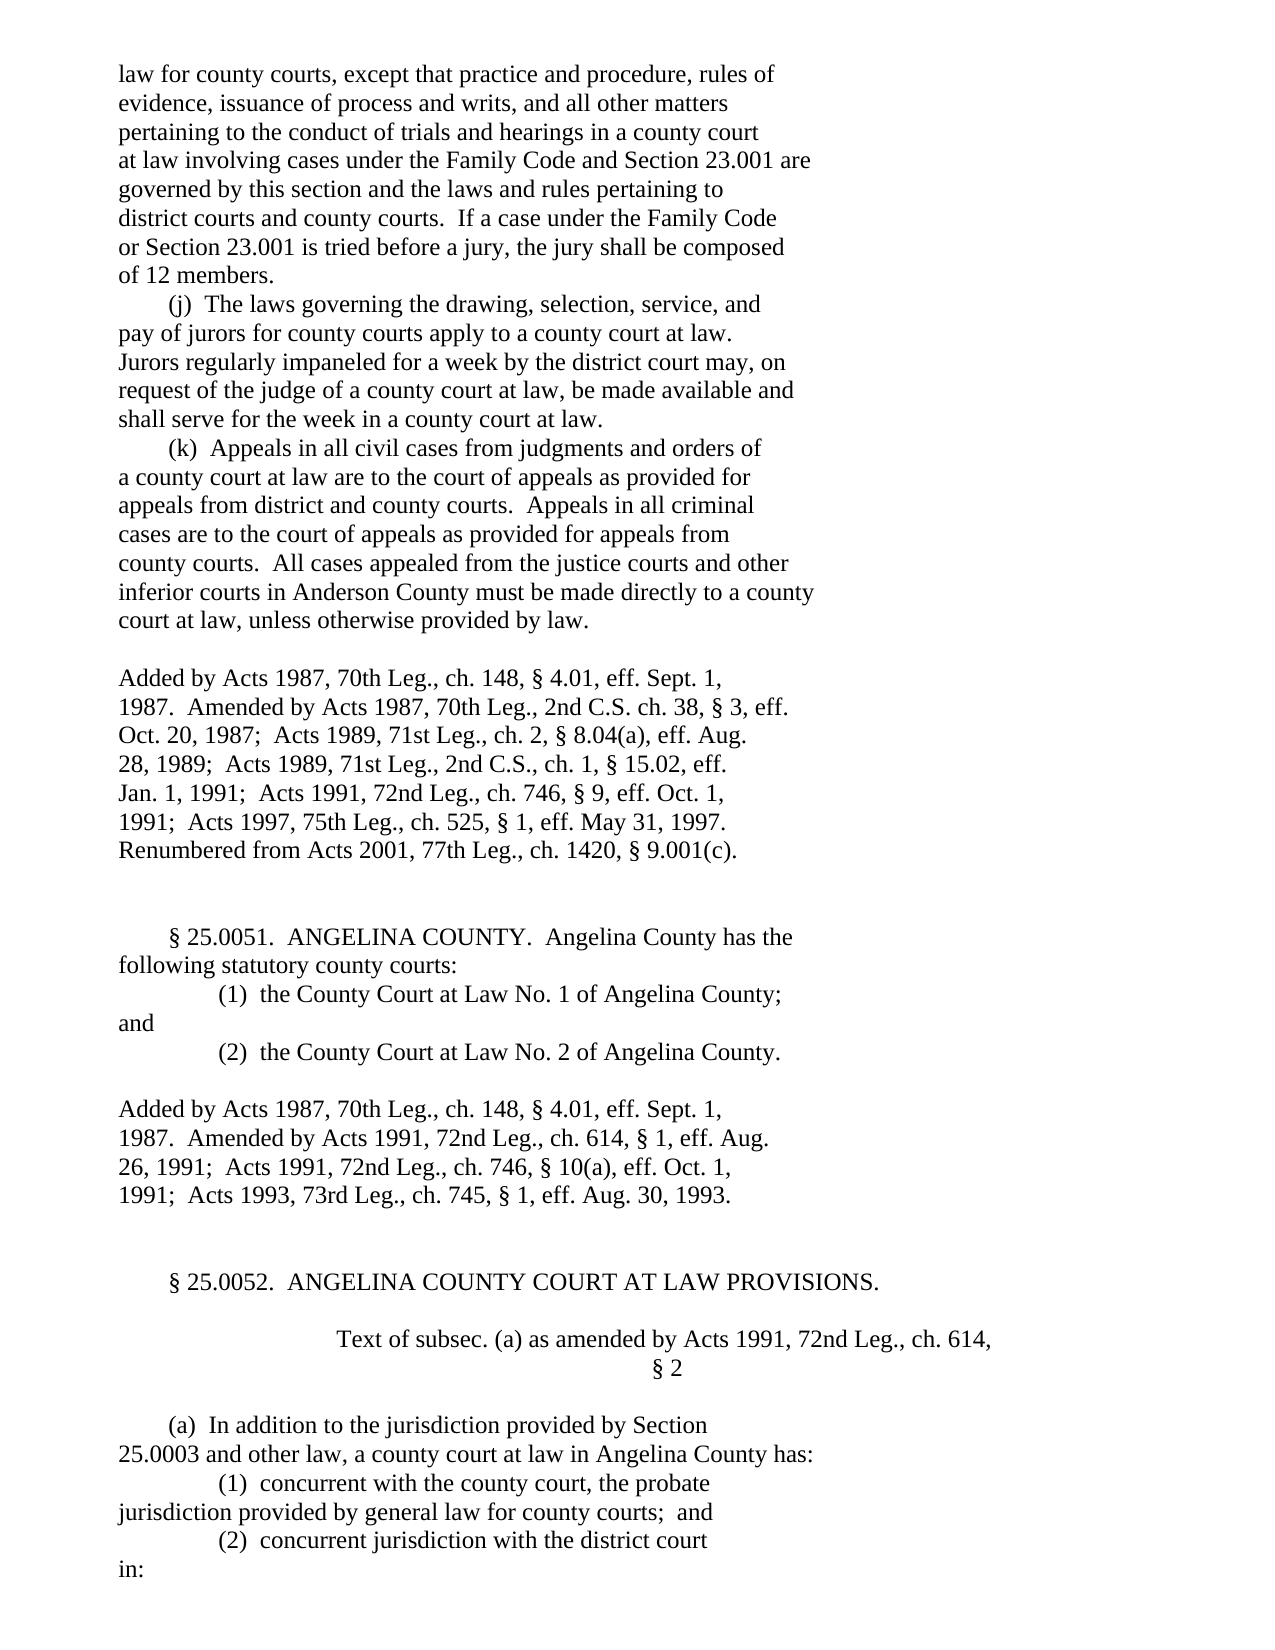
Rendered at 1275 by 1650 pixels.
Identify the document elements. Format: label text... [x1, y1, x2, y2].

text (2) the County Court at Law No. 2 of Angelina County. [118, 1037, 1216, 1065]
text § 25.0052. ANGELINA COUNTY COURT AT LAW PROVISIONS. [118, 1267, 1216, 1295]
text request of the judge of a county court at law, be made available and [118, 375, 1216, 404]
text (j) The laws governing the drawing, selection, service, and [118, 289, 1216, 318]
text at law involving cases under the Family Code and Section 23.001 are [118, 145, 1216, 174]
text district courts and county courts. If a case under the Family Code [118, 203, 1216, 232]
text Oct. 20, 1987; Acts 1989, 71st Leg., ch. 2, § 8.04(a), eff. Aug. [118, 720, 1216, 749]
text § 2 [118, 1353, 1216, 1382]
text cases are to the court of appeals as provided for appeals from [118, 519, 1216, 548]
text (2) concurrent jurisdiction with the district court [118, 1525, 1216, 1554]
text Added by Acts 1987, 70th Leg., ch. 148, § 4.01, eff. Sept. 1, [118, 663, 1216, 692]
text Jurors regularly impaneled for a week by the district court may, on [118, 347, 1216, 375]
text of 12 members. [118, 260, 1216, 289]
text appeals from district and county courts. Appeals in all criminal [118, 490, 1216, 519]
text 28, 1989; Acts 1989, 71st Leg., 2nd C.S., ch. 1, § 15.02, eff. [118, 749, 1216, 778]
text Renumbered from Acts 2001, 77th Leg., ch. 1420, § 9.001(c). [118, 835, 1216, 864]
text 1991; Acts 1993, 73rd Leg., ch. 745, § 1, eff. Aug. 30, 1993. [118, 1180, 1216, 1209]
text (1) the County Court at Law No. 1 of Angelina County; [118, 979, 1216, 1008]
text 1987. Amended by Acts 1991, 72nd Leg., ch. 614, § 1, eff. Aug. [118, 1123, 1216, 1152]
text (1) concurrent with the county court, the probate [118, 1468, 1216, 1497]
text court at law, unless otherwise provided by law. [118, 605, 1216, 634]
text 25.0003 and other law, a county court at law in Angelina County has: [118, 1439, 1216, 1468]
text Text of subsec. (a) as amended by Acts 1991, 72nd Leg., ch. 614, [118, 1324, 1216, 1353]
text county courts. All cases appealed from the justice courts and other [118, 548, 1216, 577]
text evidence, issuance of process and writs, and all other matters [118, 88, 1216, 117]
text in: [118, 1554, 1216, 1583]
text pay of jurors for county courts apply to a county court at law. [118, 318, 1216, 347]
text governed by this section and the laws and rules pertaining to [118, 174, 1216, 203]
text a county court at law are to the court of appeals as provided for [118, 462, 1216, 490]
text inferior courts in Anderson County must be made directly to a county [118, 577, 1216, 605]
text following statutory county courts: [118, 950, 1216, 979]
text 1987. Amended by Acts 1987, 70th Leg., 2nd C.S. ch. 38, § 3, eff. [118, 692, 1216, 720]
text § 25.0051. ANGELINA COUNTY. Angelina County has the [118, 922, 1216, 950]
text (k) Appeals in all civil cases from judgments and orders of [118, 433, 1216, 462]
text shall serve for the week in a county court at law. [118, 404, 1216, 433]
text pertaining to the conduct of trials and hearings in a county court [118, 117, 1216, 145]
text jurisdiction provided by general law for county courts; and [118, 1497, 1216, 1525]
text and [118, 1008, 1216, 1037]
text (a) In addition to the jurisdiction provided by Section [118, 1410, 1216, 1439]
text 26, 1991; Acts 1991, 72nd Leg., ch. 746, § 10(a), eff. Oct. 1, [118, 1152, 1216, 1180]
text law for county courts, except that practice and procedure, rules of [118, 59, 1216, 88]
text Added by Acts 1987, 70th Leg., ch. 148, § 4.01, eff. Sept. 1, [118, 1094, 1216, 1123]
text Jan. 1, 1991; Acts 1991, 72nd Leg., ch. 746, § 9, eff. Oct. 1, [118, 778, 1216, 807]
text 1991; Acts 1997, 75th Leg., ch. 525, § 1, eff. May 31, 1997. [118, 807, 1216, 835]
text or Section 23.001 is tried before a jury, the jury shall be composed [118, 232, 1216, 260]
